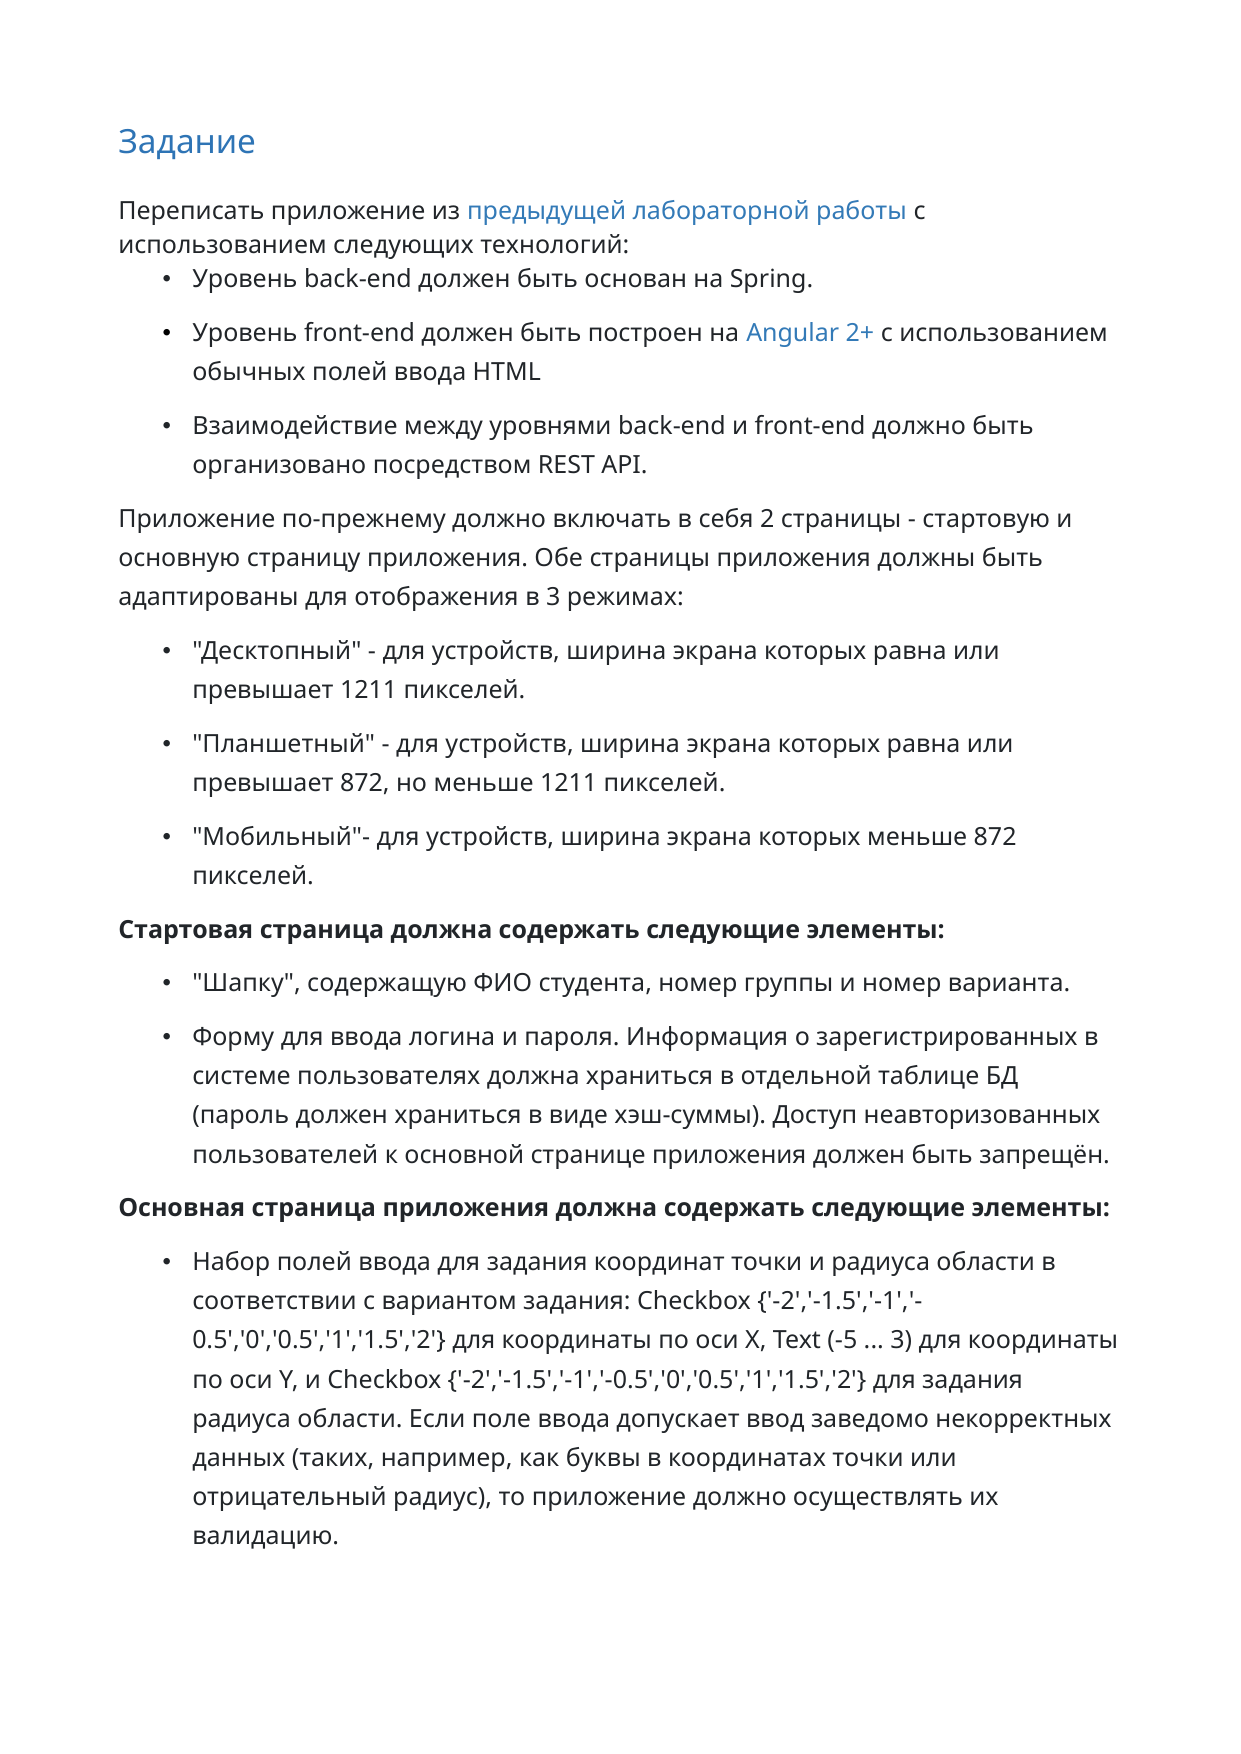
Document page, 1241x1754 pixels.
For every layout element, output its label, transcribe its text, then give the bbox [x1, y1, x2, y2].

subtitle Задание [118, 118, 1122, 163]
list Взаимодействие между уровнями back-end и front-end должно быть организовано посредством REST API. [162, 407, 1122, 481]
text Основная страница приложения должна содержать следующие элементы: [118, 1190, 1122, 1224]
text Переписать приложение из предыдущей лабораторной работы с использованием следующих технологий: [118, 193, 1122, 261]
text Приложение по-прежнему должно включать в себя 2 страницы - стартовую и основную страницу приложения. Обе страницы приложения должны быть адаптированы для отображения в 3 режимах: [118, 500, 1122, 613]
text Стартовая страница должна содержать следующие элементы: [118, 911, 1122, 945]
list "Десктопный" - для устройств, ширина экрана которых равна или превышает 1211 пикселей. [162, 632, 1122, 706]
list Форму для ввода логина и пароля. Информация о зарегистрированных в системе пользователях должна храниться в отдельной таблице БД (пароль должен храниться в виде хэш-суммы). Доступ неавторизованных пользователей к основной странице приложения должен быть запрещён. [162, 1019, 1122, 1170]
list Уровень front-end должен быть построен на Angular 2+ с использованием обычных полей ввода HTML [162, 314, 1122, 388]
list "Мобильный"- для устройств, ширина экрана которых меньше 872 пикселей. [162, 818, 1122, 892]
list "Планшетный" - для устройств, ширина экрана которых равна или превышает 872, но меньше 1211 пикселей. [162, 725, 1122, 799]
list "Шапку", содержащую ФИО студента, номер группы и номер варианта. [162, 965, 1122, 999]
list Уровень back-end должен быть основан на Spring. [162, 261, 1122, 295]
list Набор полей ввода для задания координат точки и радиуса области в соответствии с вариантом задания: Checkbox {'-2','-1.5','-1','-0.5','0','0.5','1','1.5','2'} для координаты по оси X, Text (-5 ... 3) для координаты по оси Y, и Checkbox {'-2','-1.5','-1','-0.5','0','0.5','1','1.5','2'} для задания радиуса области. Если поле ввода допускает ввод заведомо некорректных данных (таких, например, как буквы в координатах точки или отрицательный радиус), то приложение должно осуществлять их валидацию. [162, 1244, 1122, 1552]
